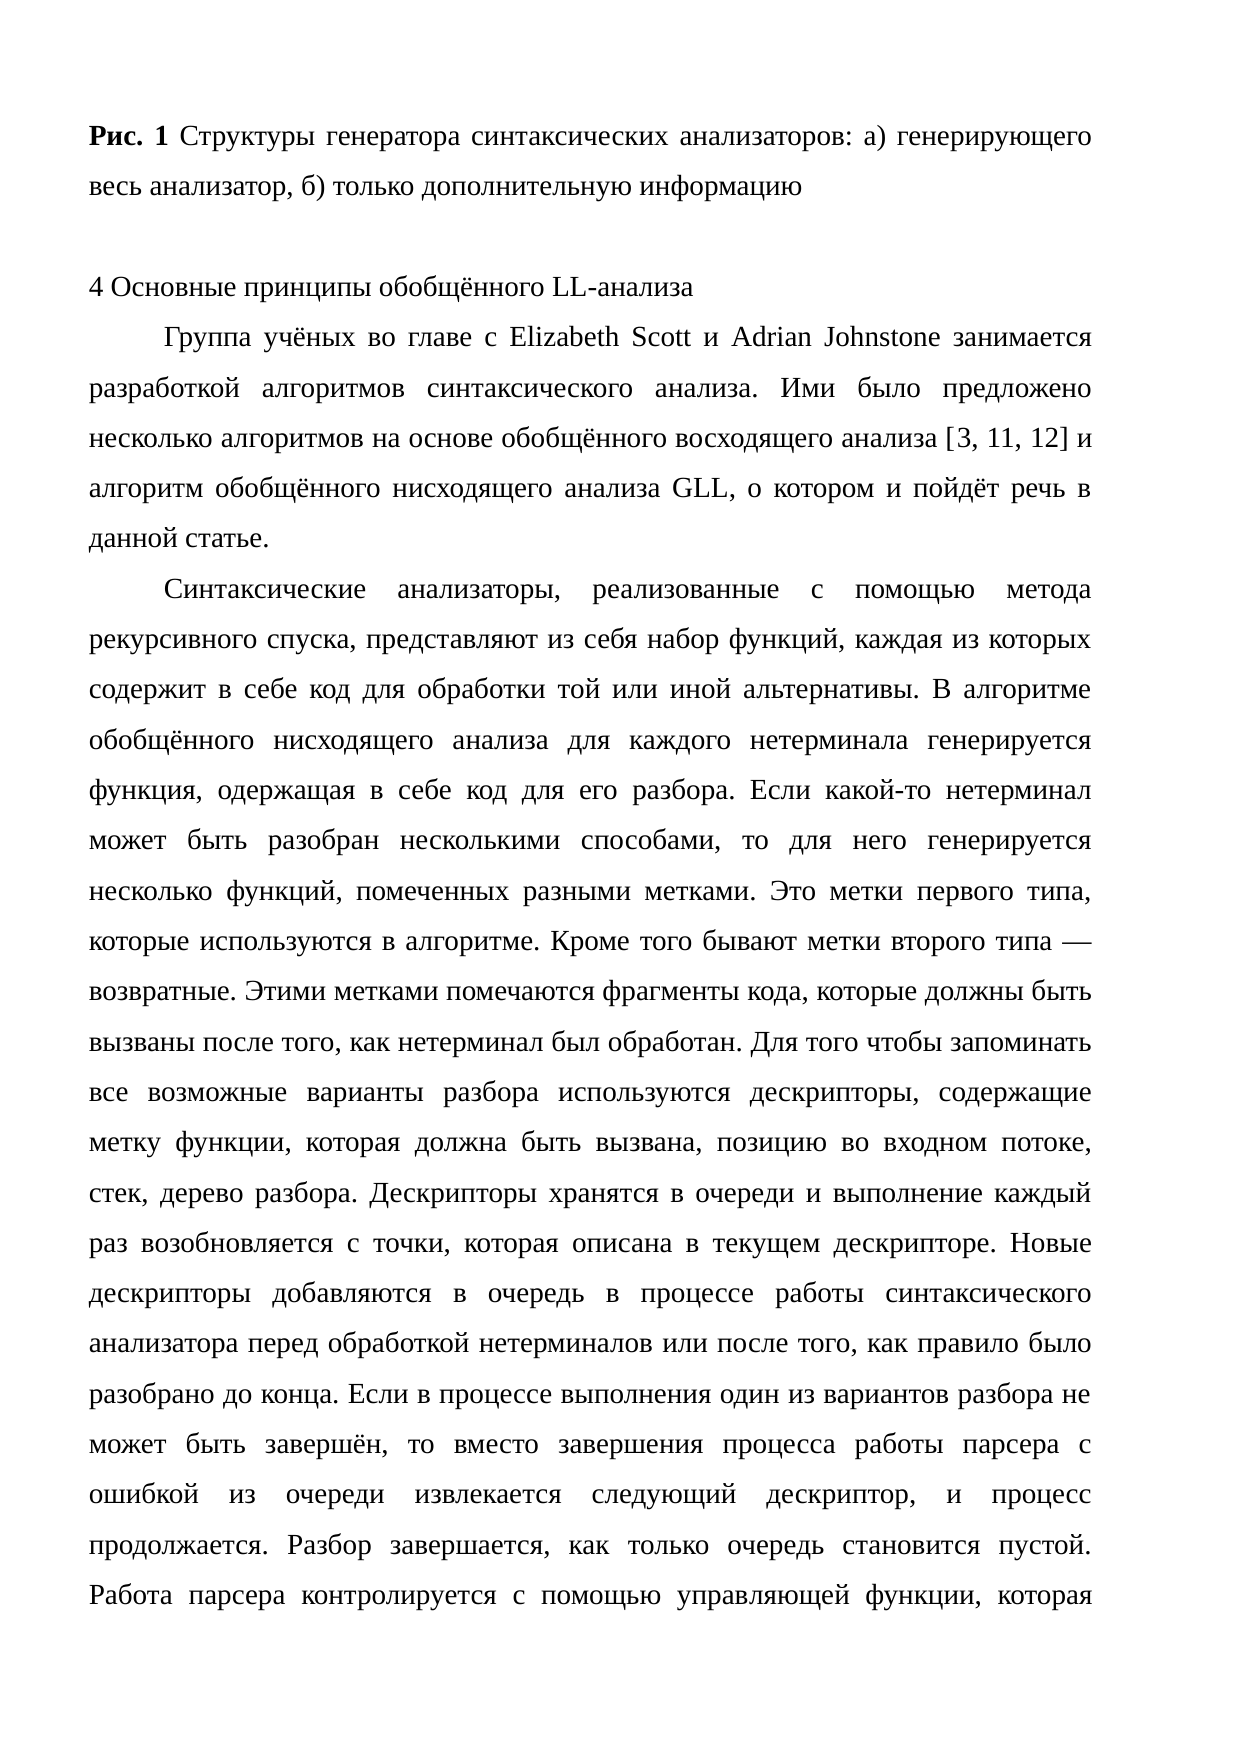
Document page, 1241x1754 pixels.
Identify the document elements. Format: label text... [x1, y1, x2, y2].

text Рис. 1 Структуры генератора синтаксических анализаторов: а) генерирующего весь анализатор, б) только дополнительную информацию [88, 118, 1093, 202]
text Синтаксические анализаторы, реализованные с помощью метода рекурсивного спуска, представляют из себя набор функций, каждая из которых содержит в себе код для обработки той или иной альтернативы. В алгоритме обобщённого нисходящего анализа для каждого нетерминала генерируется функция, одержащая в себе код для его разбора. Если какой-то нетерминал может быть разобран несколькими способами, то для него генерируется несколько функций, помеченных разными метками. Это метки первого типа, которые используются в алгоритме. Кроме того бывают метки второго типа — возвратные. Этими метками помечаются фрагменты кода, которые должны быть вызваны после того, как нетерминал был обработан. Для того чтобы запоминать все возможные варианты разбора используются дескрипторы, содержащие метку функции, которая должна быть вызвана, позицию во входном потоке, стек, дерево разбора. Дескрипторы хранятся в очереди и выполнение каждый раз возобновляется с точки, которая описана в текущем дескрипторе. Новые дескрипторы добавляются в очередь в процессе работы синтаксического анализатора перед обработкой нетерминалов или после того, как правило было разобрано до конца. Если в процессе выполнения один из вариантов разбора не может быть завершён, то вместо завершения процесса работы парсера с ошибкой из очереди извлекается следующий дескриптор, и процесс продолжается. Разбор завершается, как только очередь становится пустой. Работа парсера контролируется с помощью управляющей функции, которая [88, 571, 1093, 1611]
text Группа учёных во главе с Elizabeth Scott и Adrian Johnstone занимается разработкой алгоритмов синтаксического анализа. Ими было предложено несколько алгоритмов на основе обобщённого восходящего анализа [3, 11, 12] и алгоритм обобщённого нисходящего анализа GLL, о котором и пойдёт речь в данной статье. [88, 319, 1093, 554]
text 4 Основные принципы обобщённого LL-анализа [88, 269, 1093, 303]
